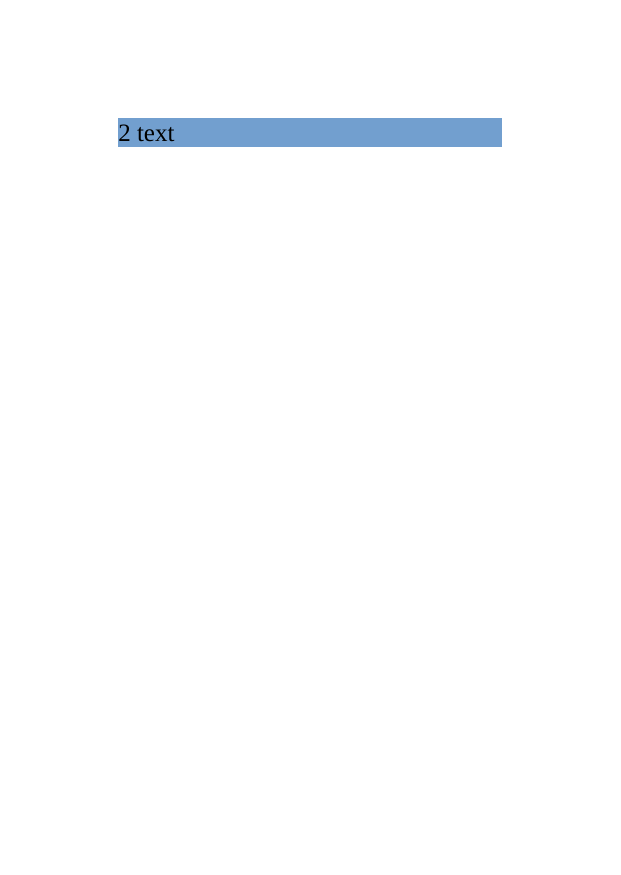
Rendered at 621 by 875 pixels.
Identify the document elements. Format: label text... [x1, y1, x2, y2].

text 2 text [118, 118, 502, 147]
